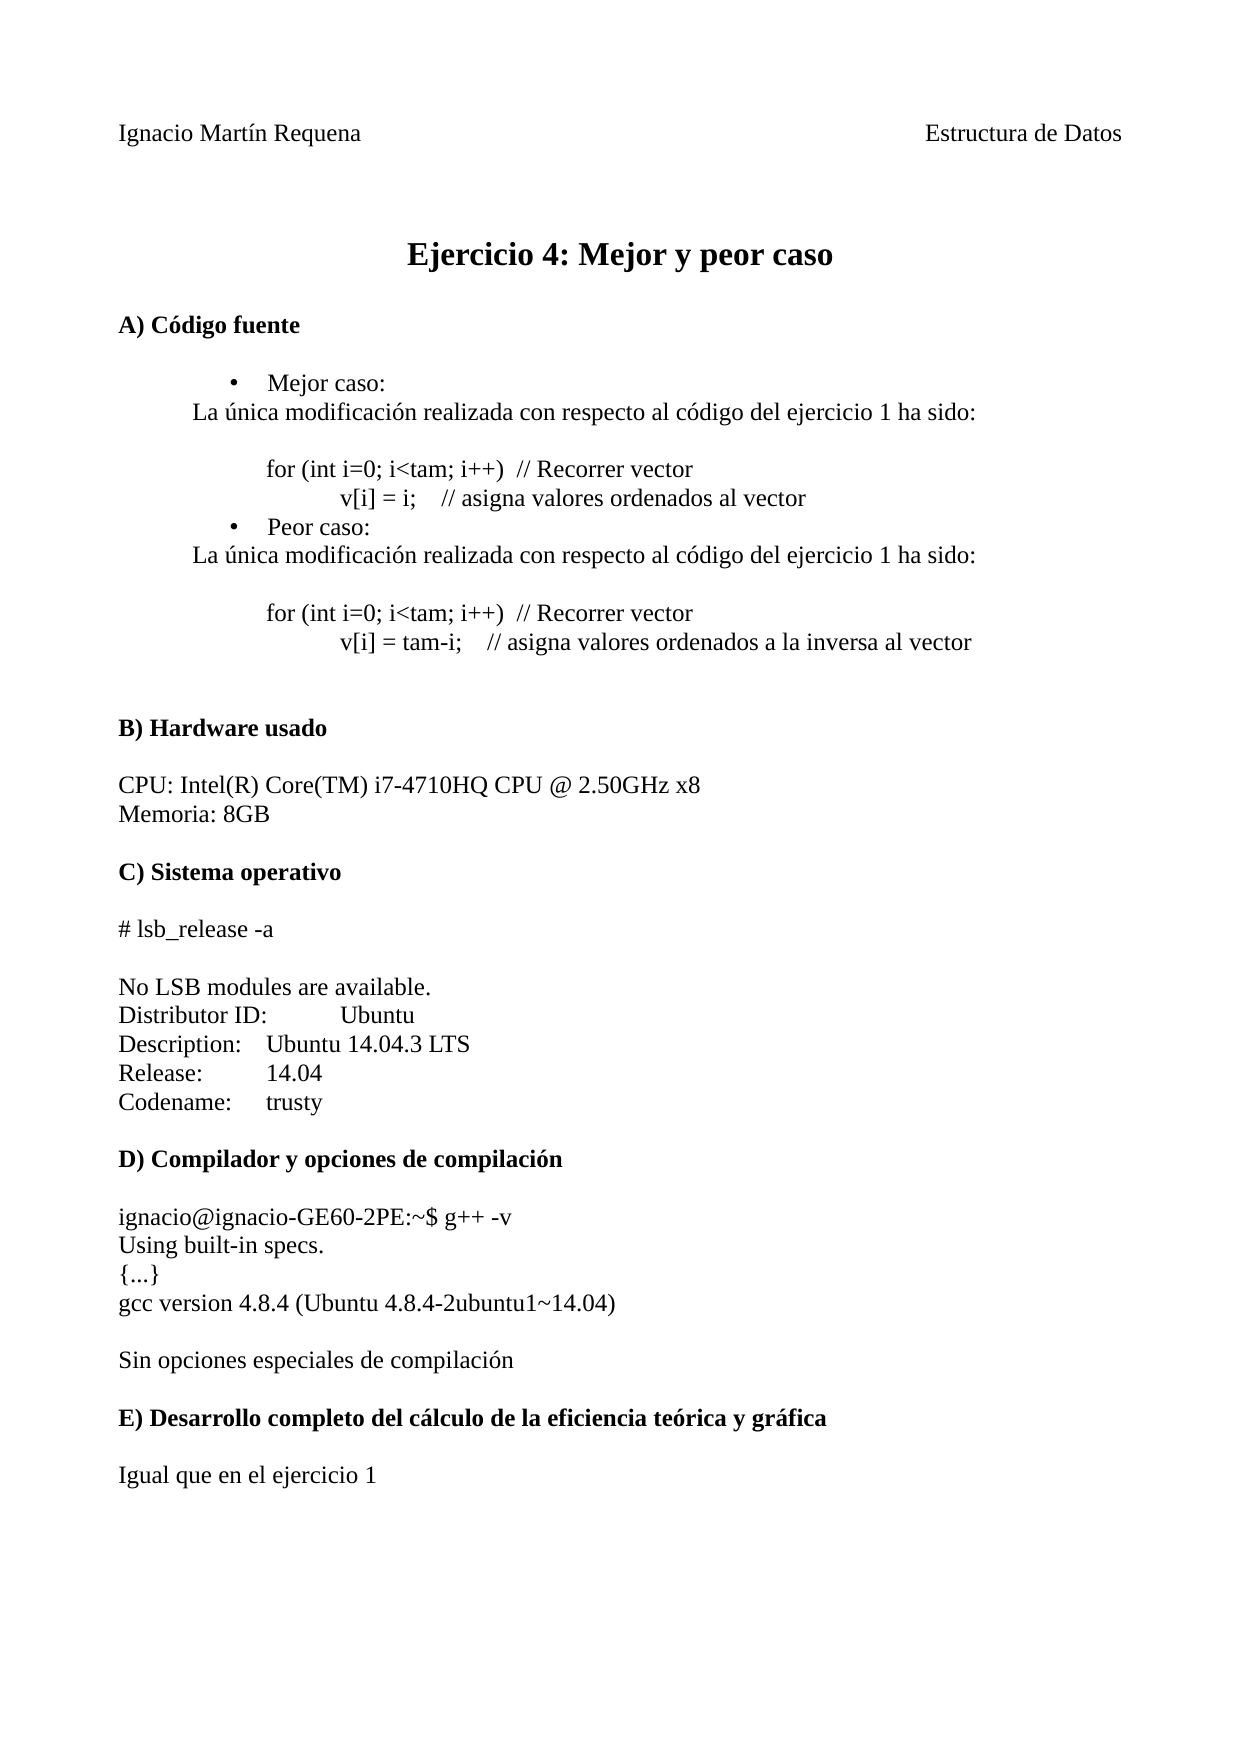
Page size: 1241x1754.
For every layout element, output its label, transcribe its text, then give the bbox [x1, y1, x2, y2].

text C) Sistema operativo [118, 857, 1122, 886]
text Sin opciones especiales de compilación [118, 1346, 1122, 1374]
text # lsb_release -a [118, 914, 1122, 943]
text Using built-in specs. [118, 1231, 1122, 1259]
text A) Código fuente [118, 311, 1122, 339]
list Peor caso: [229, 512, 1122, 541]
text Description: Ubuntu 14.04.3 LTS [118, 1029, 1122, 1058]
text for (int i=0; i<tam; i++) // Recorrer vector [118, 454, 1122, 483]
text B) Hardware usado [118, 713, 1122, 742]
text Codename: trusty [118, 1087, 1122, 1116]
text Memoria: 8GB [118, 799, 1122, 828]
text v[i] = i; // asigna valores ordenados al vector [118, 483, 1122, 512]
text Distributor ID: Ubuntu [118, 1001, 1122, 1029]
text v[i] = tam-i; // asigna valores ordenados a la inversa al vector [118, 627, 1122, 656]
text La única modificación realizada con respecto al código del ejercicio 1 ha sido: [118, 397, 1122, 426]
text E) Desarrollo completo del cálculo de la eficiencia teórica y gráfica [118, 1403, 1122, 1432]
text CPU: Intel(R) Core(TM) i7-4710HQ CPU @ 2.50GHz x8 [118, 771, 1122, 799]
text gcc version 4.8.4 (Ubuntu 4.8.4-2ubuntu1~14.04) [118, 1288, 1122, 1317]
text Igual que en el ejercicio 1 [118, 1461, 1122, 1489]
list Mejor caso: [229, 368, 1122, 397]
text ignacio@ignacio-GE60-2PE:~$ g++ -v [118, 1202, 1122, 1231]
text No LSB modules are available. [118, 972, 1122, 1001]
text La única modificación realizada con respecto al código del ejercicio 1 ha sido: [118, 541, 1122, 569]
text D) Compilador y opciones de compilación [118, 1144, 1122, 1173]
text for (int i=0; i<tam; i++) // Recorrer vector [118, 598, 1122, 627]
text Release: 14.04 [118, 1058, 1122, 1087]
text {...} [118, 1259, 1122, 1288]
text Ejercicio 4: Mejor y peor caso [118, 234, 1122, 272]
